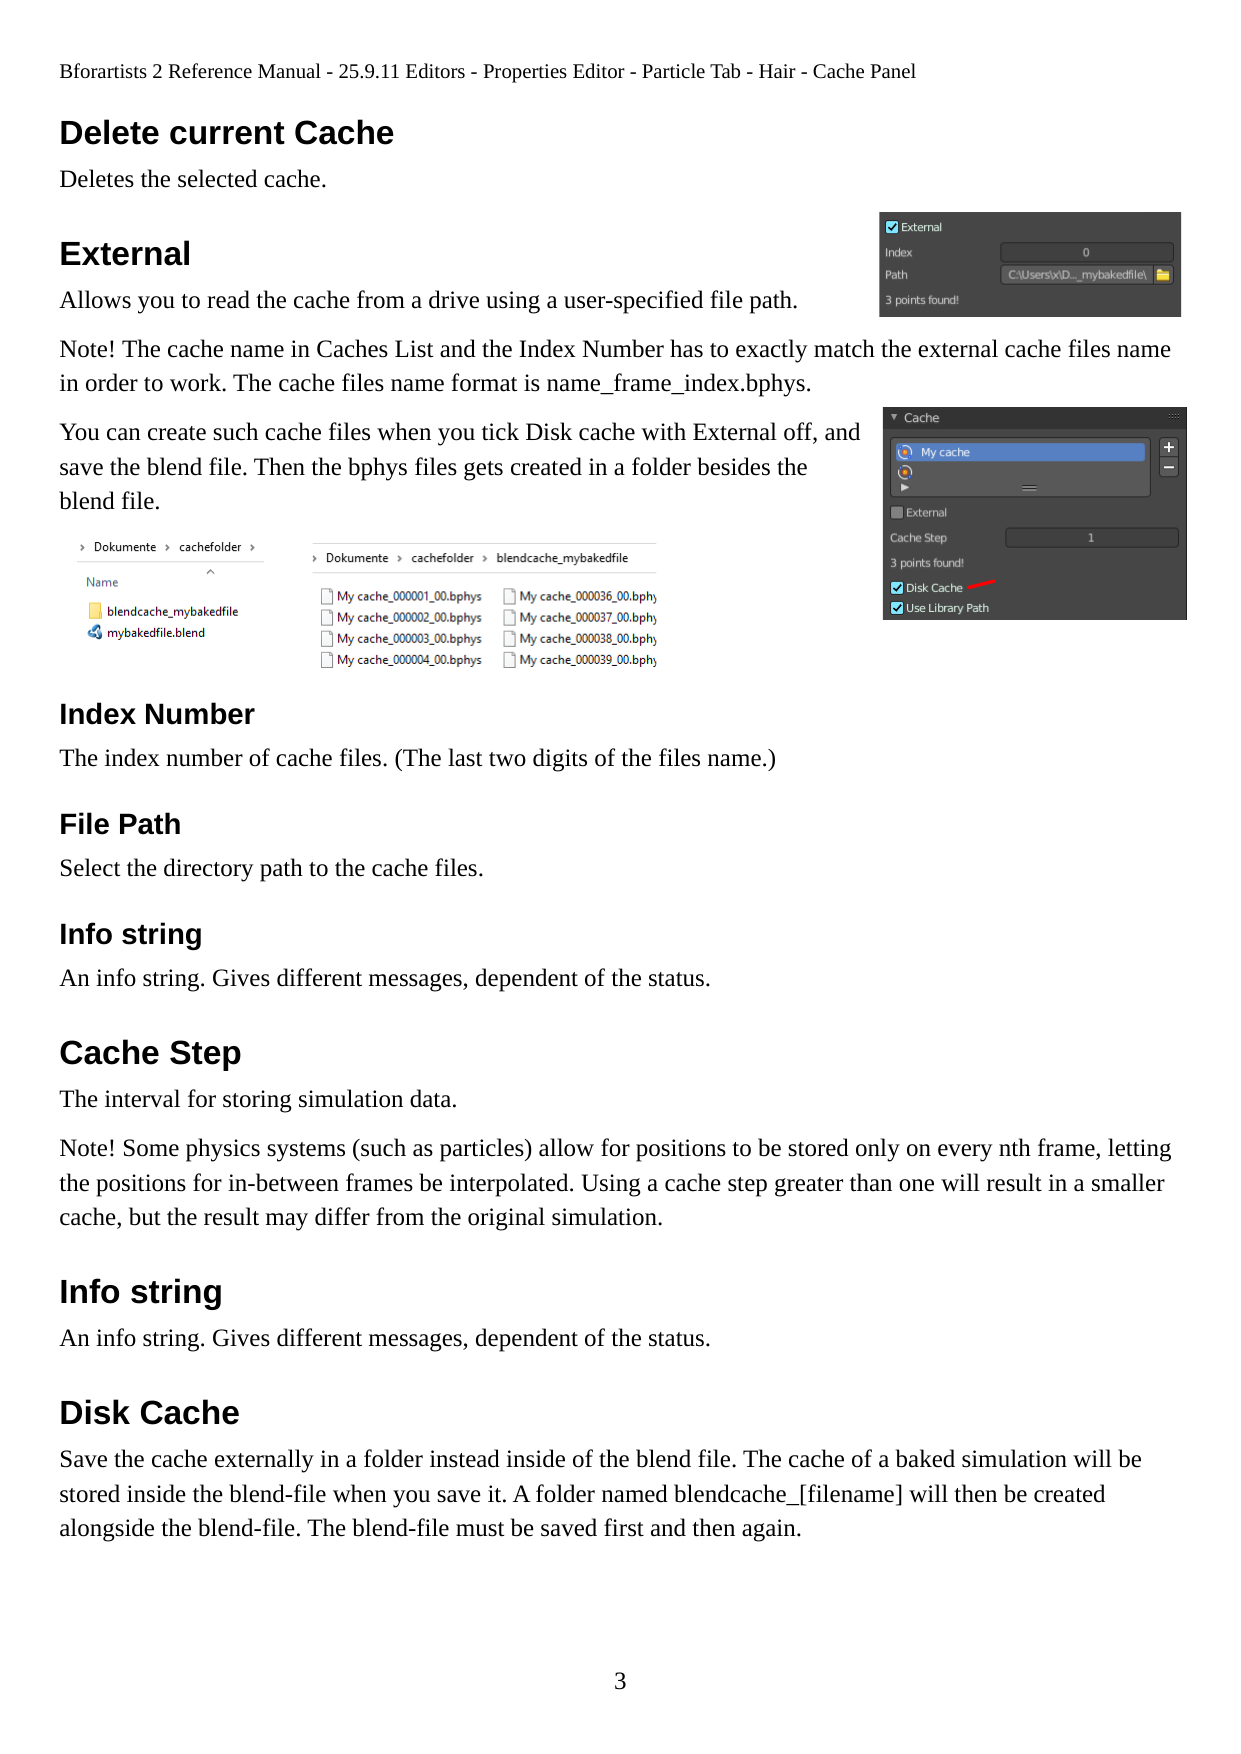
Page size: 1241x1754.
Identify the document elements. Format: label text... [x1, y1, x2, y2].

picture [879, 212, 1182, 317]
text Save the cache externally in a folder instead inside of the blend file. The cache of a baked simulation will be stored inside the blend-file when you save it. A folder named blendcache_[filename] will then be created alongside the blend-file. The blend-file must be saved first and then again. [59, 1444, 1181, 1542]
text An info string. Gives different messages, dependent of the status. [59, 1323, 1181, 1352]
text Note! Some physics systems (such as particles) allow for positions to be stored only on every nth frame, letting the positions for in-between frames be interpolated. Using a cache step greater than one will result in a smaller cache, but the result may differ from the original simulation. [59, 1133, 1181, 1231]
picture [312, 542, 657, 672]
subtitle Cache Step [59, 1033, 1181, 1072]
subtitle Info string [59, 1272, 1181, 1311]
subtitle Disk Cache [59, 1393, 1181, 1432]
text You can create such cache files when you tick Disk cache with External off, and save the blend file. Then the bphys files gets created in a folder besides the blend file. [59, 417, 882, 515]
subtitle Index Number [59, 697, 1181, 731]
picture [77, 535, 264, 648]
text Allows you to read the cache from a drive using a user-specified file path. [59, 285, 879, 313]
text Note! The cache name in Caches List and the Index Number has to exactly match the external cache files name in order to work. The cache files name format is name_frame_index.bphys. [59, 334, 1181, 397]
text The index number of cache files. (The last two digits of the files name.) [59, 743, 1181, 772]
text Select the directory path to the cache files. [59, 853, 1181, 882]
picture [882, 407, 1187, 620]
subtitle File Path [59, 807, 1181, 841]
subtitle Info string [59, 917, 1181, 951]
text Deletes the selected cache. [59, 164, 1181, 192]
subtitle External [59, 234, 879, 272]
subtitle Delete current Cache [59, 113, 1181, 151]
text The interval for storing simulation data. [59, 1084, 1181, 1113]
text An info string. Gives different messages, dependent of the status. [59, 963, 1181, 992]
